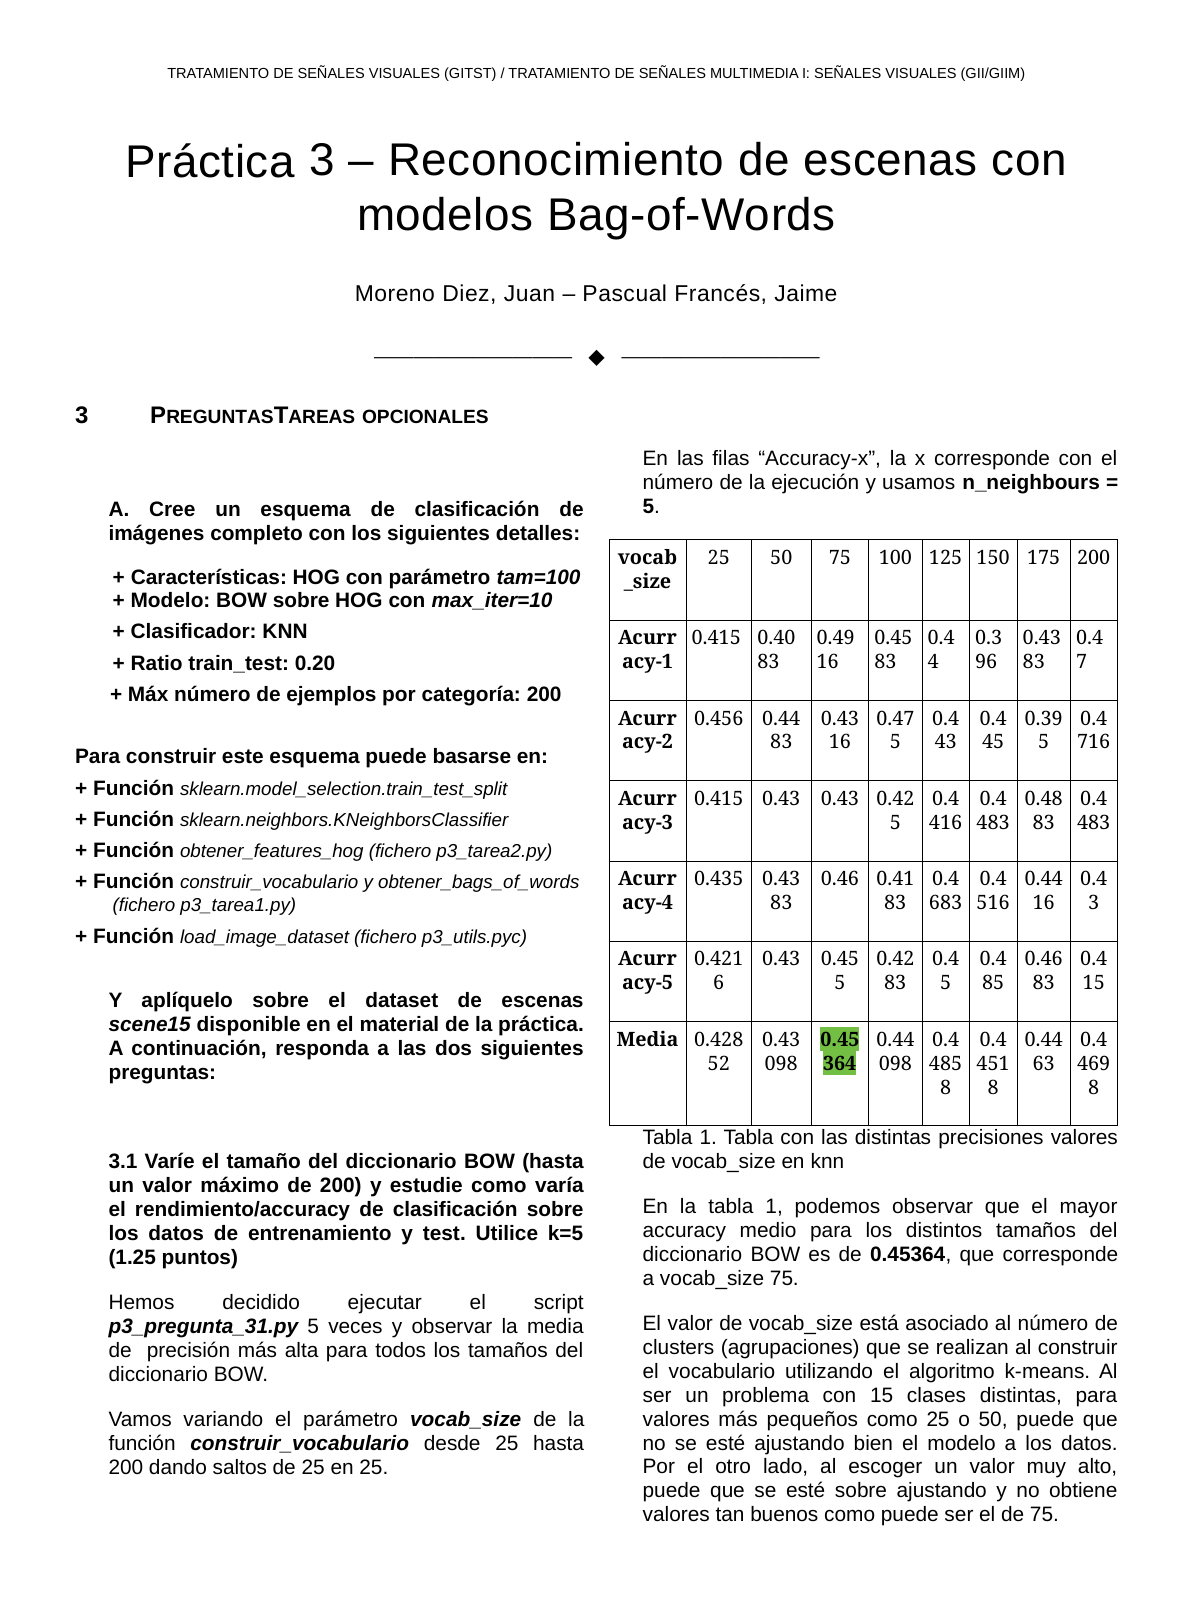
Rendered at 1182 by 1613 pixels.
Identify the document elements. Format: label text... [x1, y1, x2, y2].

table_cell 0.44698 [1071, 1022, 1117, 1125]
table_cell 0.4483 [1071, 781, 1117, 861]
text 3.1 Varíe el tamaño del diccionario BOW (hasta un valor máximo de 200) y estudie como varía el rendimiento/accuracy de clasificación sobre los datos de entrenamiento y test. Utilice k=5 (1.25 puntos) [108, 1150, 584, 1269]
table_cell 0.43 [812, 781, 868, 861]
table_cell 0.4383 [752, 862, 811, 941]
table_cell Acurracy-1 [610, 621, 686, 700]
text Tabla 1. Tabla con las distintas precisiones valores de vocab_size en knn [642, 1126, 1118, 1173]
table_cell 0.4183 [869, 862, 922, 941]
table_header 25 [687, 540, 751, 619]
table_cell Acurracy-2 [610, 701, 686, 780]
table_header 125 [923, 540, 969, 619]
table_cell 0.455 [812, 942, 868, 1021]
table_cell 0.44 [923, 621, 969, 700]
table_cell 0.485 [970, 942, 1017, 1021]
table_cell Acurracy-5 [610, 942, 686, 1021]
text A. Cree un esquema de clasificación de imágenes completo con los siguientes detalles: [108, 498, 584, 546]
table_cell 0.43 [752, 781, 811, 861]
subtitle + Clasificador: KNN [75, 621, 584, 643]
subtitle + Ratio train_test: 0.20 [75, 652, 584, 675]
text Hemos decidido ejecutar el script p3_pregunta_31.py 5 veces y observar la media de precisión más alta para todos los tamaños del diccionario BOW. [108, 1290, 584, 1386]
table_cell 0.44518 [970, 1022, 1017, 1125]
text El valor de vocab_size está asociado al número de clusters (agrupaciones) que se realizan al construir el vocabulario utilizando el algoritmo k-means. Al ser un problema con 15 clases distintas, para valores más pequeños como 25 o 50, puede que no se esté ajustando bien el modelo a los datos. Por el otro lado, al escoger un valor muy alto, puede que se esté sobre ajustando y no obtiene valores tan buenos como puede ser el de 75. [642, 1311, 1118, 1527]
table_cell 0.42852 [687, 1022, 751, 1125]
table_cell 0.4483 [752, 701, 811, 780]
subtitle + Características: HOG con parámetro tam=100 + Modelo: BOW sobre HOG con max_iter=10 [75, 566, 584, 612]
table_cell 0.415 [687, 781, 751, 861]
table_cell 0.456 [687, 701, 751, 780]
table_cell 0.396 [970, 621, 1017, 700]
table_header 100 [869, 540, 922, 619]
table_cell 0.4683 [1018, 942, 1070, 1021]
table_cell 0.4216 [687, 942, 751, 1021]
table_cell Acurracy-4 [610, 862, 686, 941]
table_cell 0.445 [970, 701, 1017, 780]
table_cell 0.4463 [1018, 1022, 1070, 1125]
text ——————————  —————————— [75, 344, 1118, 368]
table_cell 0.43 [1071, 862, 1117, 941]
table_cell 0.415 [1071, 942, 1117, 1021]
table_cell 0.4416 [923, 781, 969, 861]
subtitle + Función obtener_features_hog (fichero p3_tarea2.py) [75, 839, 584, 862]
table_header vocab_size [610, 540, 686, 619]
table_cell 0.45364 [812, 1022, 868, 1125]
table_cell 0.475 [869, 701, 922, 780]
subtitle + Función sklearn.neighbors.KNeighborsClassifier [75, 808, 584, 831]
text En la tabla 1, podemos observar que el mayor accuracy medio para los distintos tamaños del diccionario BOW es de 0.45364, que corresponde a vocab_size 75. [642, 1194, 1118, 1290]
table_cell 0.47 [1071, 621, 1117, 700]
table_cell 0.45 [923, 942, 969, 1021]
table_cell 0.395 [1018, 701, 1070, 780]
table_cell 0.46 [812, 862, 868, 941]
subtitle + Función load_image_dataset (fichero p3_utils.pyc) [75, 925, 584, 948]
table_cell 0.4483 [970, 781, 1017, 861]
subtitle + Máx número de ejemplos por categoría: 200 [75, 683, 584, 706]
text Práctica 3 – Reconocimiento de escenas con modelos Bag-of-Words [75, 133, 1118, 240]
table_cell Media [610, 1022, 686, 1125]
text Y aplíquelo sobre el dataset de escenas scene15 disponible en el material de la práctica. A continuación, responda a las dos siguientes preguntas: [108, 988, 584, 1084]
table_cell 0.4683 [923, 862, 969, 941]
table_cell 0.4916 [812, 621, 868, 700]
table_cell 0.4883 [1018, 781, 1070, 861]
subtitle + Función construir_vocabulario y obtener_bags_of_words (fichero p3_tarea1.py) [75, 871, 584, 916]
table_cell 0.415 [687, 621, 751, 700]
subtitle + Función sklearn.model_selection.train_test_split [75, 777, 584, 800]
table_cell 0.43098 [752, 1022, 811, 1125]
table_header 175 [1018, 540, 1070, 619]
table_cell 0.4583 [869, 621, 922, 700]
text Moreno Diez, Juan – Pascual Francés, Jaime [75, 278, 1118, 307]
table_header 150 [970, 540, 1017, 619]
table_cell 0.44098 [869, 1022, 922, 1125]
table_header 75 [812, 540, 868, 619]
table_cell 0.435 [687, 862, 751, 941]
text En las filas “Accuracy-x”, la x corresponde con el número de la ejecución y usamos n_neighbours = 5. [642, 447, 1118, 518]
table_cell 0.443 [923, 701, 969, 780]
text Vamos variando el parámetro vocab_size de la función construir_vocabulario desde 25 hasta 200 dando saltos de 25 en 25. [108, 1407, 584, 1479]
table_cell 0.4316 [812, 701, 868, 780]
table_cell 0.425 [869, 781, 922, 861]
subtitle Para construir este esquema puede basarse en: [75, 746, 584, 768]
table_cell 0.4416 [1018, 862, 1070, 941]
table_header 50 [752, 540, 811, 619]
table_cell 0.4083 [752, 621, 811, 700]
table_cell 0.44858 [923, 1022, 969, 1125]
table_header 200 [1071, 540, 1117, 619]
table_cell Acurracy-3 [610, 781, 686, 861]
table_cell 0.43 [752, 942, 811, 1021]
table_cell 0.4516 [970, 862, 1017, 941]
subtitle 3 PreguntasTareas opcionales [75, 402, 584, 429]
table_cell 0.4283 [869, 942, 922, 1021]
table_cell 0.4716 [1071, 701, 1117, 780]
table_cell 0.4383 [1018, 621, 1070, 700]
